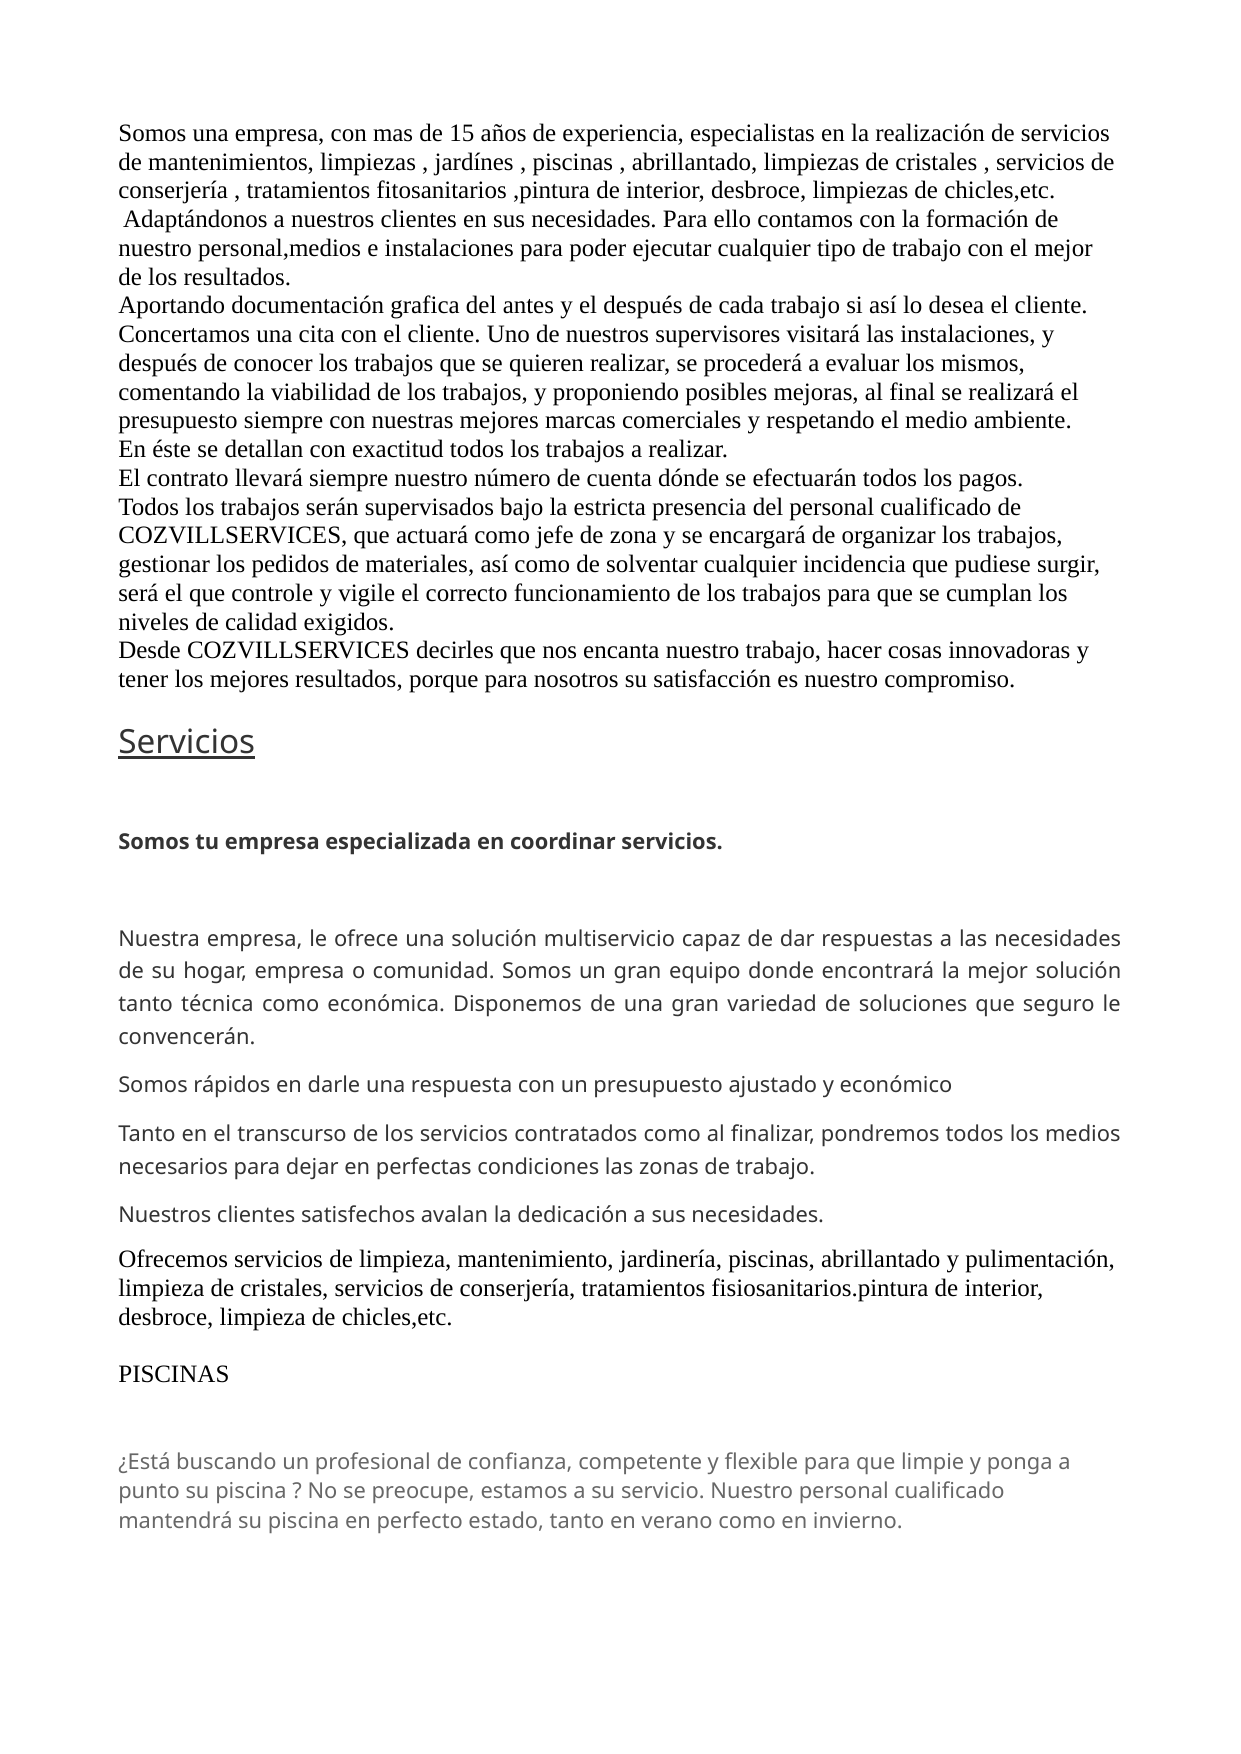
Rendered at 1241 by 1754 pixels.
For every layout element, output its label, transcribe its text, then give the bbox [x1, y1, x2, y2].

text Somos rápidos en darle una respuesta con un presupuesto ajustado y económico [118, 1066, 1122, 1099]
text Ofrecemos servicios de limpieza, mantenimiento, jardinería, piscinas, abrillantado y pulimentación, limpieza de cristales, servicios de conserjería, tratamientos fisiosanitarios.pintura de interior, desbroce, limpieza de chicles,etc. [118, 1244, 1122, 1331]
text Nuestros clientes satisfechos avalan la dedicación a sus necesidades. [118, 1196, 1122, 1229]
text Desde COZVILLSERVICES decirles que nos encanta nuestro trabajo, hacer cosas innovadoras y tener los mejores resultados, porque para nosotros su satisfacción es nuestro compromiso. [118, 636, 1122, 693]
text Aportando documentación grafica del antes y el después de cada trabajo si así lo desea el cliente. [118, 291, 1122, 319]
text El contrato llevará siempre nuestro número de cuenta dónde se efectuarán todos los pagos. [118, 463, 1122, 492]
text Nuestra empresa, le ofrece una solución multiservicio capaz de dar respuestas a las necesidades de su hogar, empresa o comunidad. Somos un gran equipo donde encontrará la mejor solución tanto técnica como económica. Disponemos de una gran variedad de soluciones que seguro le convencerán. [118, 919, 1122, 1051]
text Adaptándonos a nuestros clientes en sus necesidades. Para ello contamos con la formación de nuestro personal,medios e instalaciones para poder ejecutar cualquier tipo de trabajo con el mejor de los resultados. [118, 204, 1122, 291]
text PISCINAS [118, 1359, 1122, 1388]
text Todos los trabajos serán supervisados bajo la estricta presencia del personal cualificado de COZVILLSERVICES, que actuará como jefe de zona y se encargará de organizar los trabajos, gestionar los pedidos de materiales, así como de solventar cualquier incidencia que pudiese surgir, será el que controle y vigile el correcto funcionamiento de los trabajos para que se cumplan los niveles de calidad exigidos. [118, 492, 1122, 636]
text Somos tu empresa especializada en coordinar servicios. [118, 823, 1122, 855]
text ¿Está buscando un profesional de confianza, competente y flexible para que limpie y ponga a punto su piscina ? No se preocupe, estamos a su servicio. Nuestro personal cualificado mantendrá su piscina en perfecto estado, tanto en verano como en invierno. [118, 1446, 1122, 1535]
subtitle Servicios [118, 718, 1122, 763]
text Tanto en el transcurso de los servicios contratados como al finalizar, pondremos todos los medios necesarios para dejar en perfectas condiciones las zonas de trabajo. [118, 1115, 1122, 1180]
text Somos una empresa, con mas de 15 años de experiencia, especialistas en la realización de servicios de mantenimientos, limpiezas , jardínes , piscinas , abrillantado, limpiezas de cristales , servicios de conserjería , tratamientos fitosanitarios ,pintura de interior, desbroce, limpiezas de chicles,etc. [118, 118, 1122, 204]
text En éste se detallan con exactitud todos los trabajos a realizar. [118, 434, 1122, 463]
text Concertamos una cita con el cliente. Uno de nuestros supervisores visitará las instalaciones, y después de conocer los trabajos que se quieren realizar, se procederá a evaluar los mismos, comentando la viabilidad de los trabajos, y proponiendo posibles mejoras, al final se realizará el presupuesto siempre con nuestras mejores marcas comerciales y respetando el medio ambiente. [118, 319, 1122, 434]
